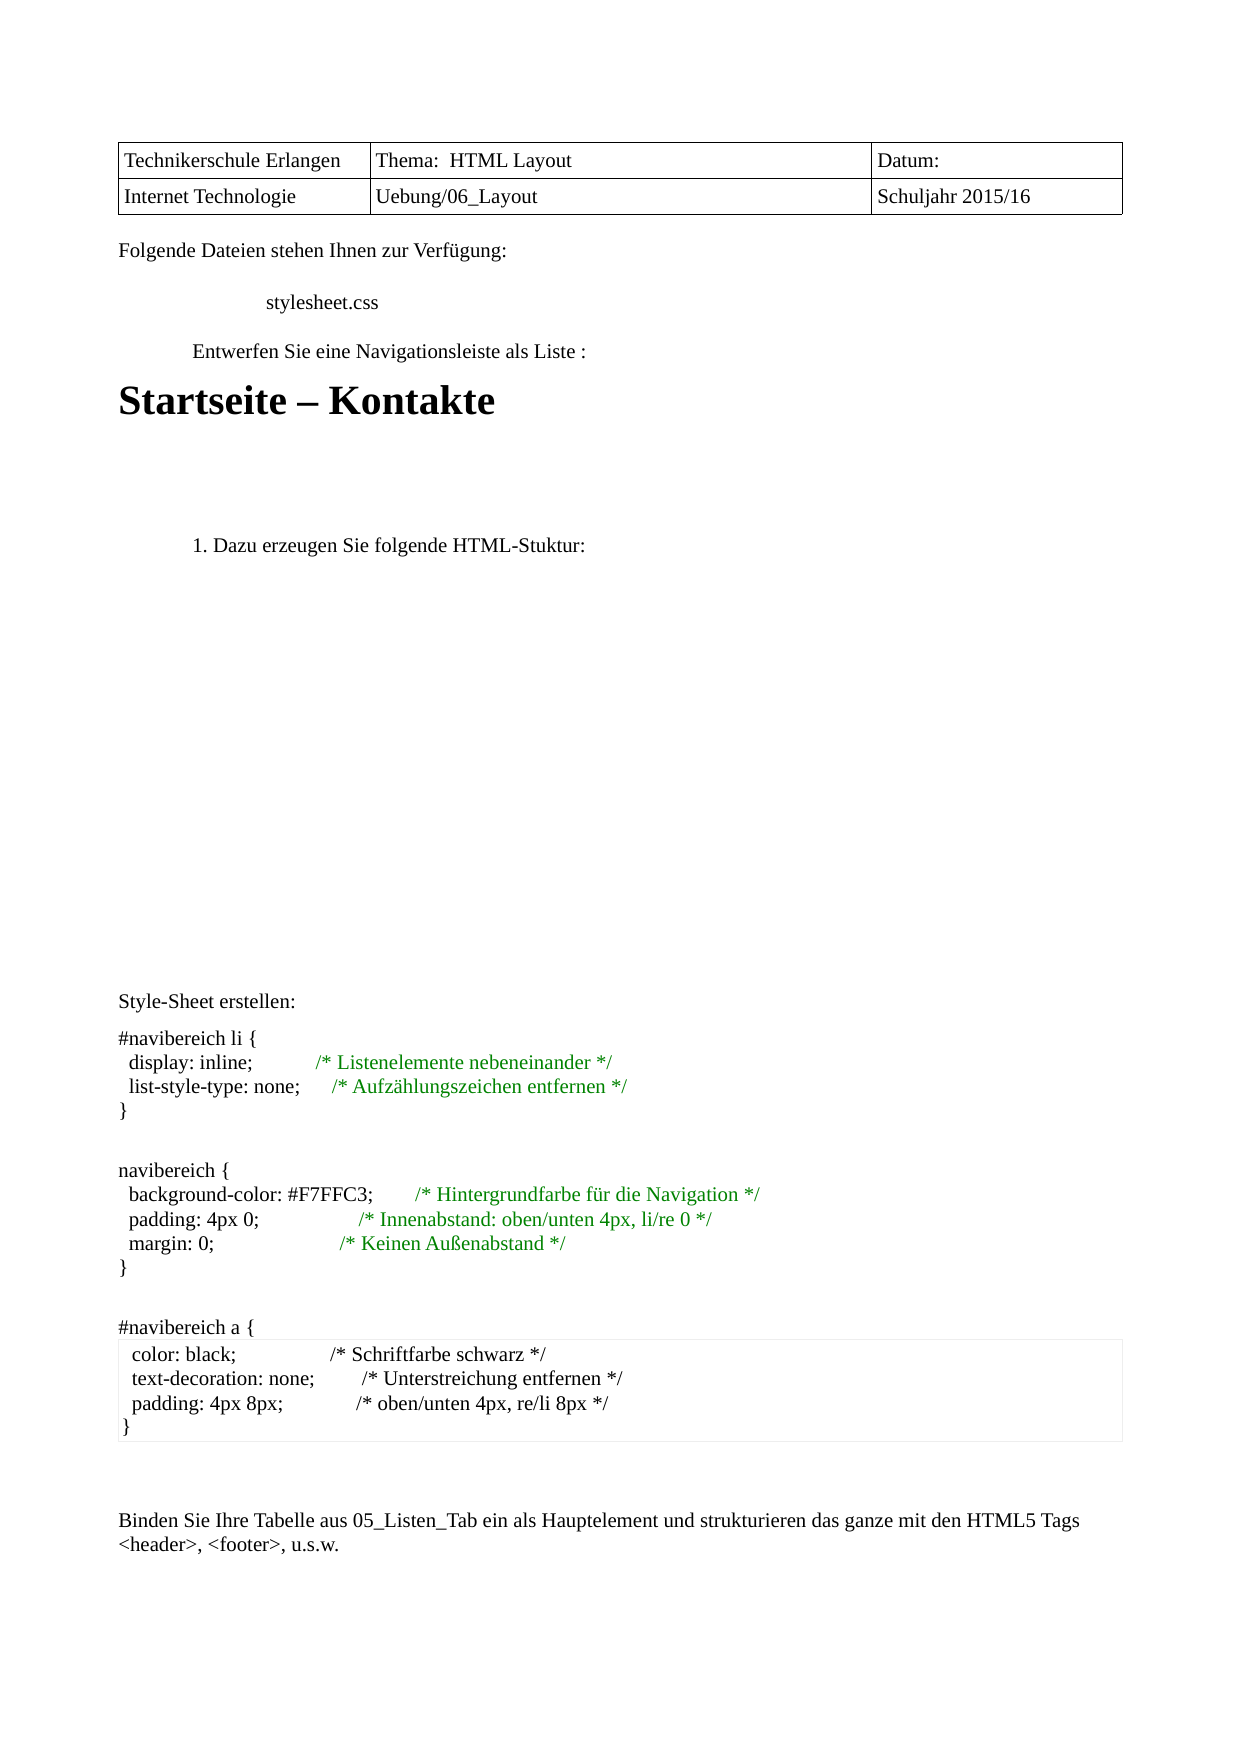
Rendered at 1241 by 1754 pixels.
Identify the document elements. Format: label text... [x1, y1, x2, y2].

text background-color: #F7FFC3; /* Hintergrundfarbe für die Navigation */ [118, 1182, 1122, 1206]
text Style-Sheet erstellen: [118, 989, 1122, 1013]
table_header Datum: [872, 143, 1122, 178]
text navibereich { [118, 1158, 1122, 1182]
text padding: 4px 0; /* Innenabstand: oben/unten 4px, li/re 0 */ [118, 1206, 1122, 1231]
text Binden Sie Ihre Tabelle aus 05_Listen_Tab ein als Hauptelement und strukturieren das ganze mit den HTML5 Tags <header>, <footer>, u.s.w. [118, 1508, 1122, 1556]
text Entwerfen Sie eine Navigationsleiste als Liste : [118, 339, 1122, 363]
text Folgende Dateien stehen Ihnen zur Verfügung: [118, 238, 1122, 262]
text } [119, 1411, 1122, 1441]
text display: inline; /* Listenelemente nebeneinander */ [118, 1049, 1122, 1074]
text stylesheet.css [118, 286, 1122, 315]
table_cell Schuljahr 2015/16 [872, 179, 1122, 213]
text } [118, 1254, 1122, 1279]
text Startseite – Kontakte [118, 376, 1122, 424]
table_header Technikerschule Erlangen [119, 143, 370, 178]
text text-decoration: none; /* Unterstreichung entfernen */ [119, 1363, 1122, 1387]
text 1. Dazu erzeugen Sie folgende HTML-Stuktur: [118, 533, 1122, 557]
text color: black; /* Schriftfarbe schwarz */ [119, 1340, 1122, 1363]
text #navibereich li { [118, 1026, 1122, 1049]
text #navibereich a { [118, 1315, 1122, 1339]
table_cell Internet Technologie [119, 179, 370, 213]
text list-style-type: none; /* Aufzählungszeichen entfernen */ [118, 1074, 1122, 1098]
text margin: 0; /* Keinen Außenabstand */ [118, 1231, 1122, 1254]
table_cell Uebung/06_Layout [371, 179, 871, 213]
table_header Thema: HTML Layout [371, 143, 871, 178]
text } [118, 1098, 1122, 1122]
text padding: 4px 8px; /* oben/unten 4px, re/li 8px */ [119, 1387, 1122, 1411]
